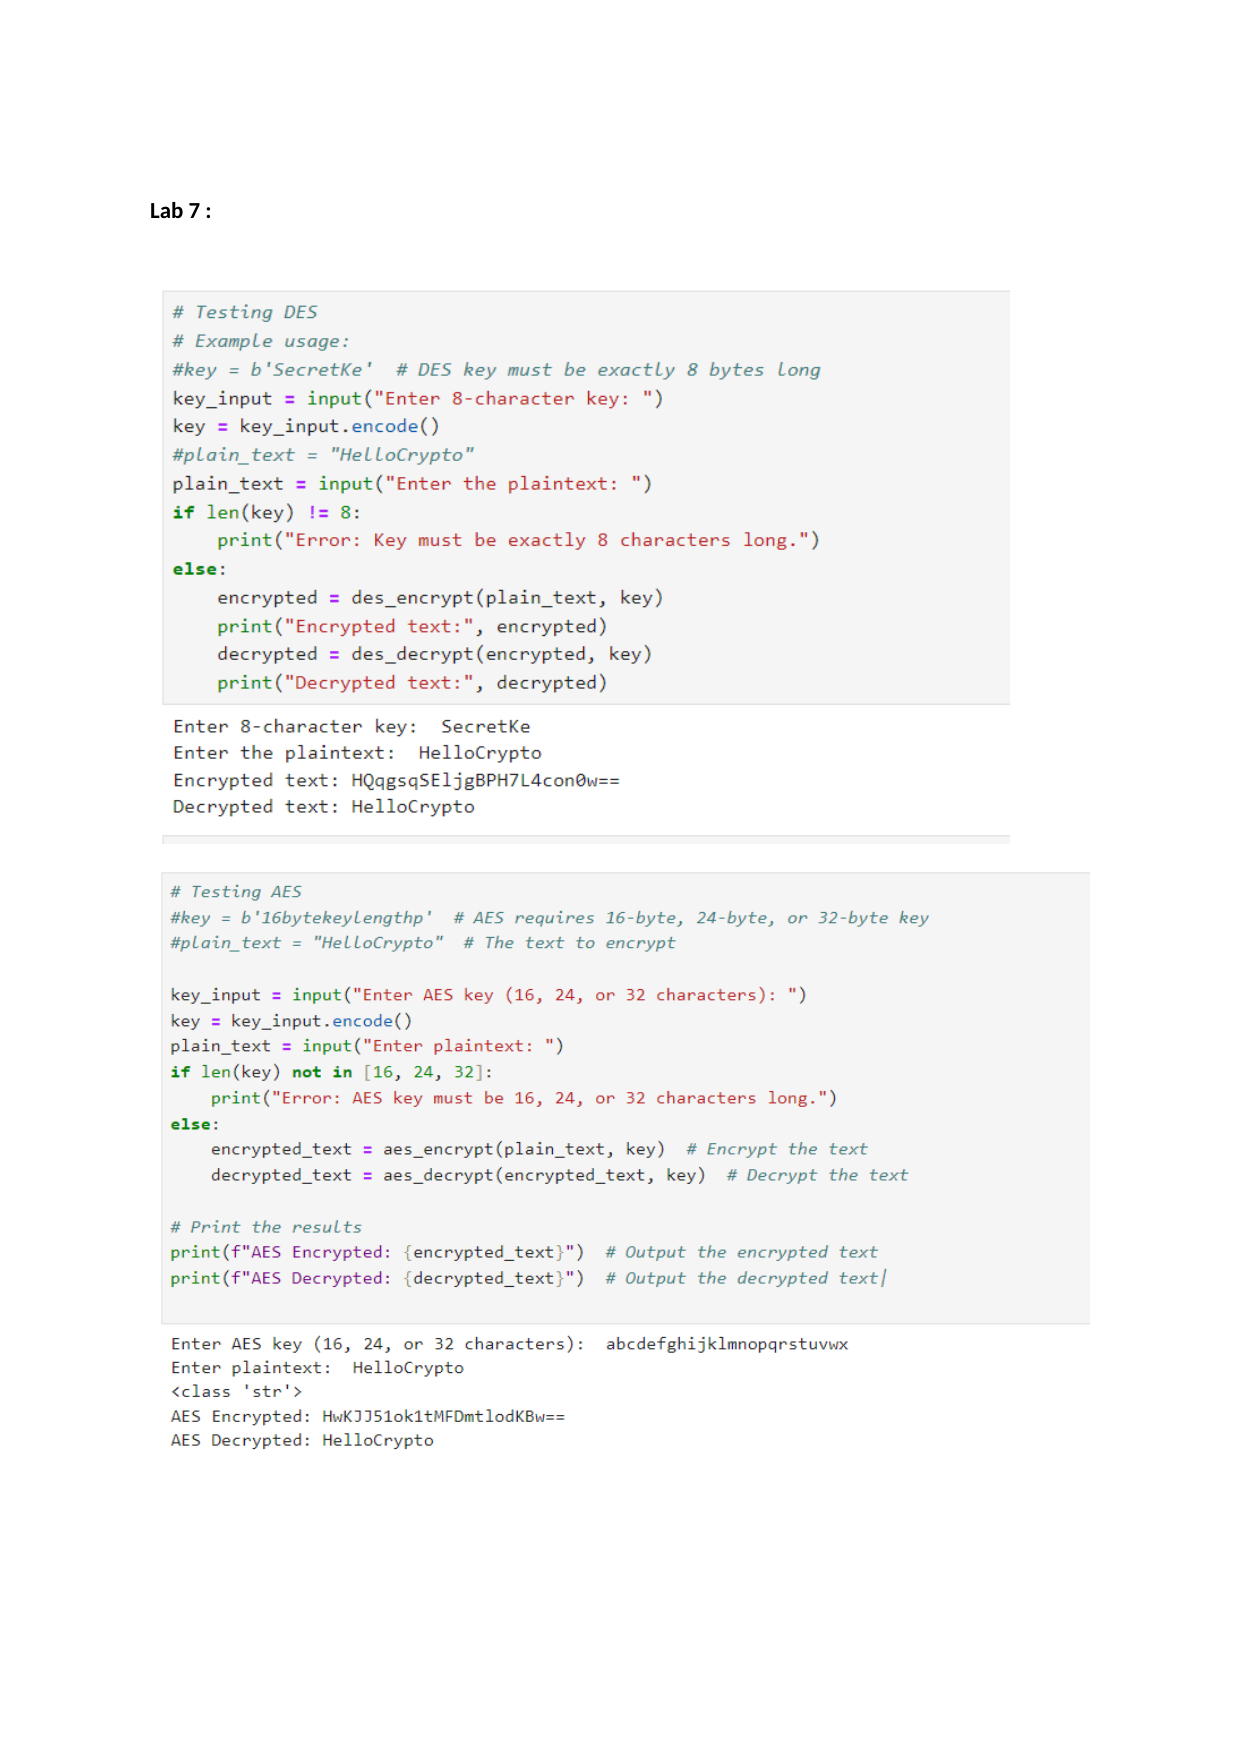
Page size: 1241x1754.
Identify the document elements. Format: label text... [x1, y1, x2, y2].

text Lab 7 : [150, 196, 1090, 224]
